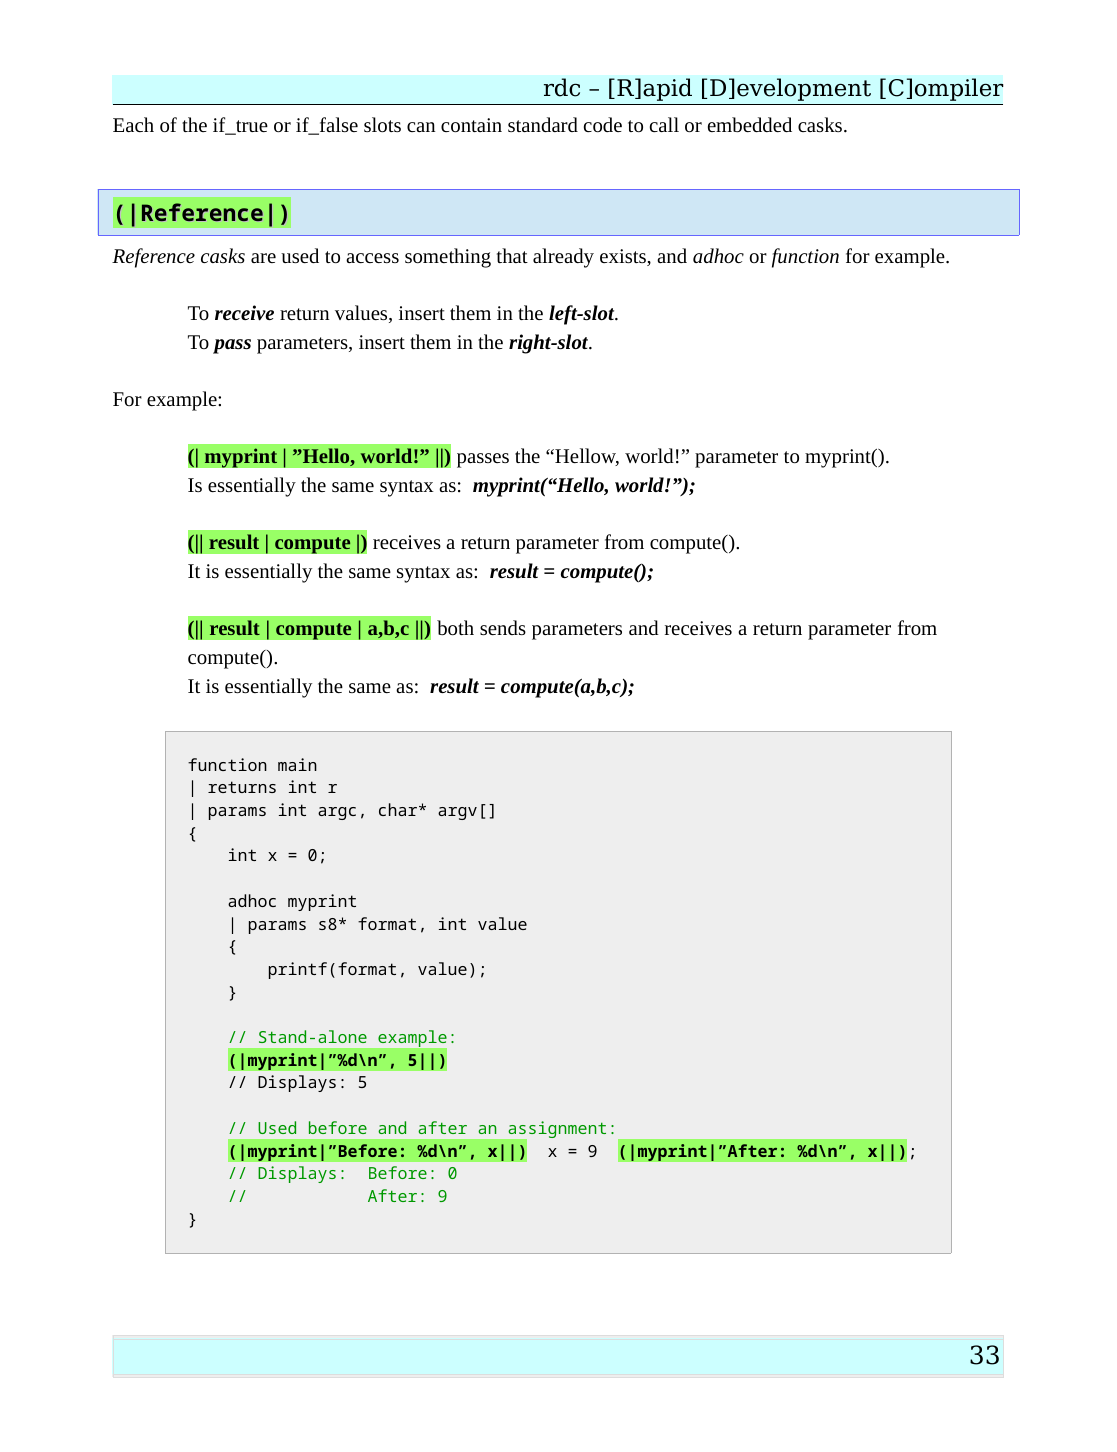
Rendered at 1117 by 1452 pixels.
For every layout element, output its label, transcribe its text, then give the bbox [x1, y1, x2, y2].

text (|| result | compute |) receives a return parameter from compute(). It is essentially the same syntax as: result = compute(); [187, 530, 938, 583]
subtitle (|Reference|) [99, 190, 1019, 235]
text Each of the if_true or if_false slots can contain standard code to call or embedded casks. [112, 112, 1003, 137]
text Reference casks are used to access something that already exists, and adhoc or function for example. [112, 244, 1003, 268]
text (|| result | compute | a,b,c ||) both sends parameters and receives a return parameter from compute(). It is essentially the same as: result = compute(a,b,c); [187, 616, 938, 698]
text To receive return values, insert them in the left-slot. To pass parameters, insert them in the right-slot. [187, 301, 938, 354]
text function main | returns int r | params int argc, char* argv[] { int x = 0; adhoc myprint | params s8* format, int value { printf(format, value); } // Stand-alone example: (|myprint|”%d\n”, 5||) // Displays: 5 // Used before and after an assignment: (|myprint|”Before: %d\n”, x||) x = 9 (|myprint|”After: %d\n”, x||); // Displays: Before: 0 // After: 9 } [166, 732, 951, 1253]
text For example: [112, 387, 1003, 411]
text (| myprint | ”Hello, world!” ||) passes the “Hellow, world!” parameter to myprint(). Is essentially the same syntax as: myprint(“Hello, world!”); [187, 444, 938, 497]
